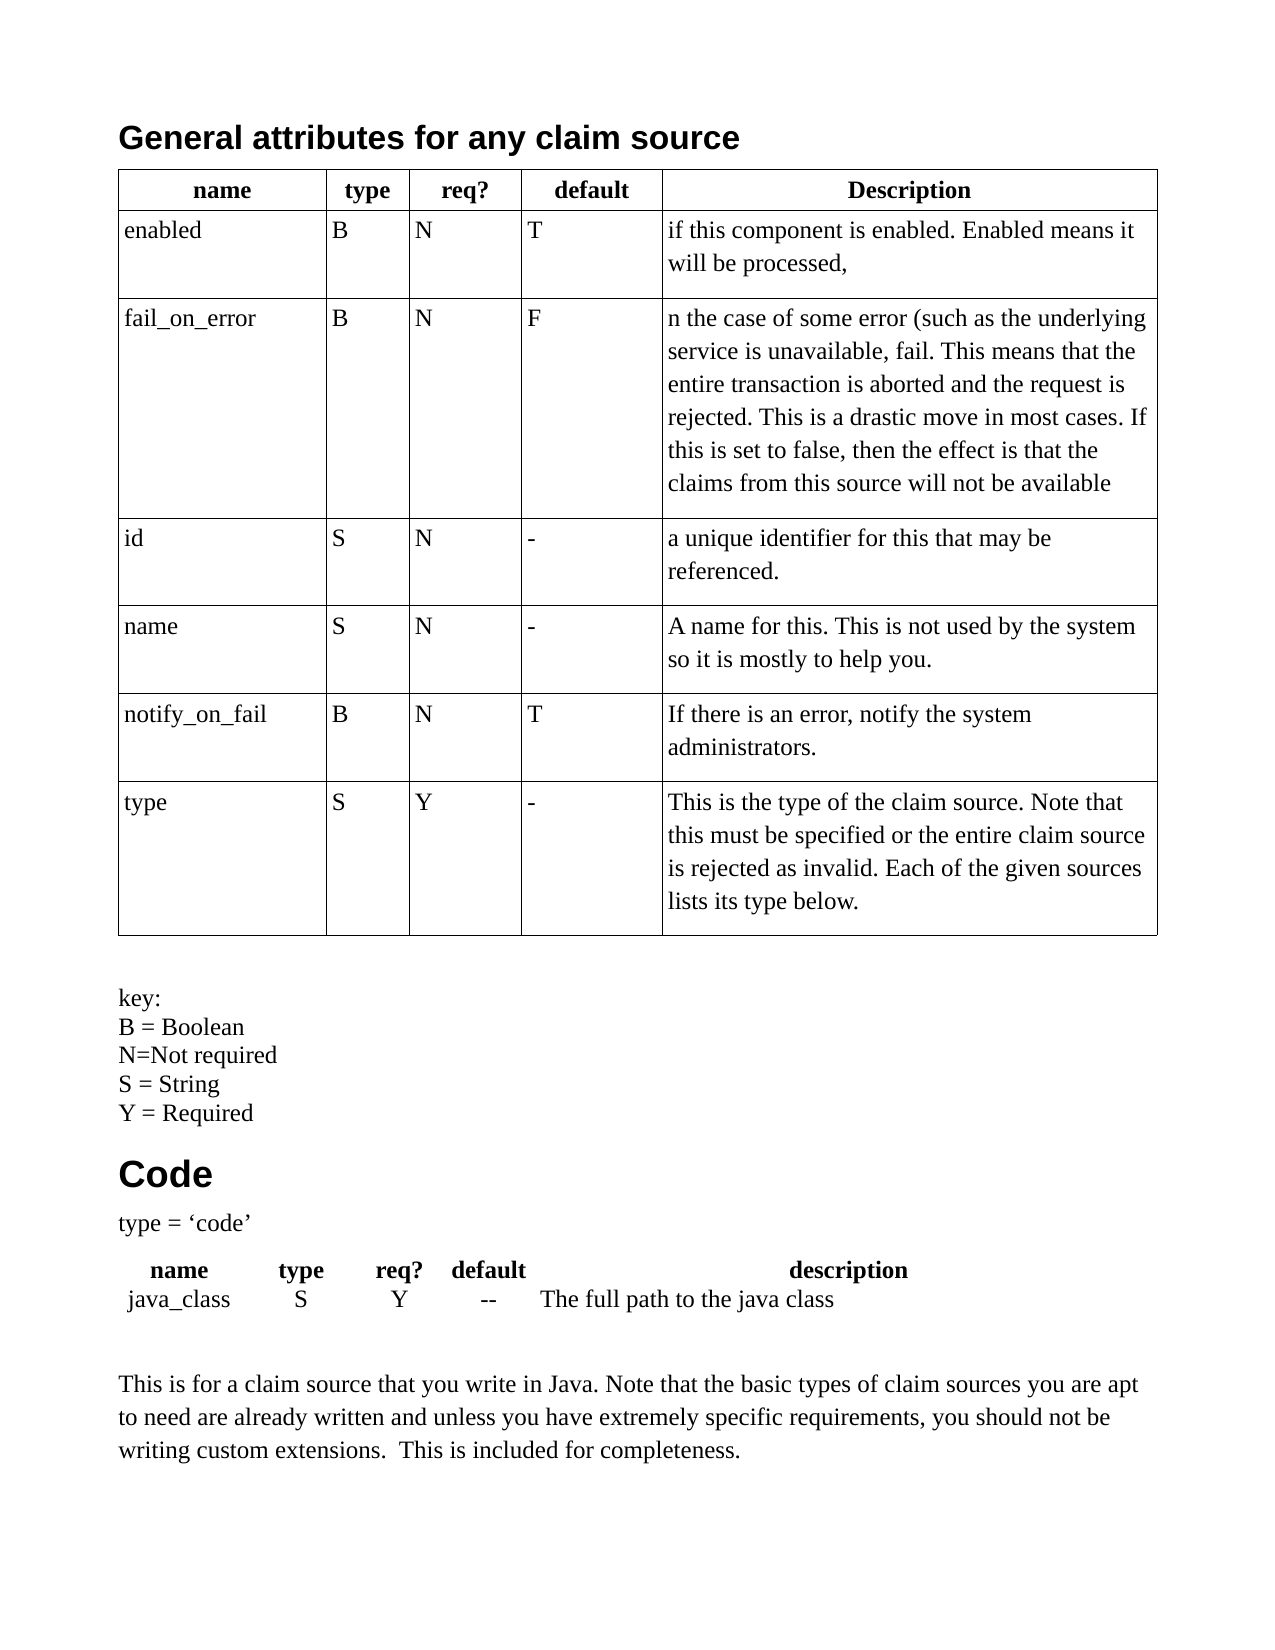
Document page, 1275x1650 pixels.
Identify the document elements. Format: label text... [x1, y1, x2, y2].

table_cell S [327, 519, 409, 605]
table_cell -- [437, 1284, 540, 1321]
table_cell S [327, 606, 409, 693]
table_header name [119, 170, 326, 209]
table_header default [522, 170, 662, 209]
text S = String [118, 1069, 1157, 1098]
table_cell n the case of some error (such as the underlying service is unavailable, fail. This means that the entire transaction is aborted and the request is rejected. This is a drastic move in most cases. If this is set to false, then the effect is that the claims from this source will not be available [663, 299, 1157, 517]
text type = ‘code’ [118, 1208, 1157, 1237]
table_cell B [327, 694, 409, 781]
subtitle General attributes for any claim source [118, 118, 1157, 157]
table_cell If there is an error, notify the system administrators. [663, 694, 1157, 781]
table_cell N [410, 519, 521, 605]
table_header req? [410, 170, 521, 209]
table_cell The full path to the java class [540, 1284, 1157, 1321]
table_header type [240, 1255, 362, 1284]
table_cell - [522, 782, 662, 935]
text N=Not required [118, 1040, 1157, 1069]
table_cell Y [410, 782, 521, 935]
text This is for a claim source that you write in Java. Note that the basic types of claim sources you are apt to need are already written and unless you have extremely specific requirements, you should not be writing custom extensions. This is included for completeness. [118, 1369, 1157, 1463]
table_cell N [410, 211, 521, 297]
subtitle Code [118, 1152, 1157, 1195]
table_cell fail_on_error [119, 299, 326, 517]
table_cell id [119, 519, 326, 605]
table_cell S [327, 782, 409, 935]
table_cell A name for this. This is not used by the system so it is mostly to help you. [663, 606, 1157, 693]
table_cell enabled [119, 211, 326, 297]
table_header default [437, 1255, 540, 1284]
table_cell Y [362, 1284, 437, 1321]
table_cell B [327, 299, 409, 517]
table_cell a unique identifier for this that may be referenced. [663, 519, 1157, 605]
table_cell N [410, 694, 521, 781]
table_header type [327, 170, 409, 209]
table_cell - [522, 519, 662, 605]
text Y = Required [118, 1098, 1157, 1127]
table_cell T [522, 694, 662, 781]
text B = Boolean [118, 1012, 1157, 1040]
table_cell - [522, 606, 662, 693]
table_cell name [119, 606, 326, 693]
table_cell notify_on_fail [119, 694, 326, 781]
table_header description [540, 1255, 1157, 1284]
table_cell java_class [118, 1284, 240, 1321]
table_header req? [362, 1255, 437, 1284]
table_cell N [410, 299, 521, 517]
table_header name [118, 1255, 240, 1284]
table_cell type [119, 782, 326, 935]
table_cell N [410, 606, 521, 693]
text key: [118, 983, 1157, 1012]
table_cell S [240, 1284, 362, 1321]
table_cell This is the type of the claim source. Note that this must be specified or the entire claim source is rejected as invalid. Each of the given sources lists its type below. [663, 782, 1157, 935]
table_header Description [663, 170, 1157, 209]
table_cell B [327, 211, 409, 297]
table_cell T [522, 211, 662, 297]
table_cell F [522, 299, 662, 517]
table_cell if this component is enabled. Enabled means it will be processed, [663, 211, 1157, 297]
